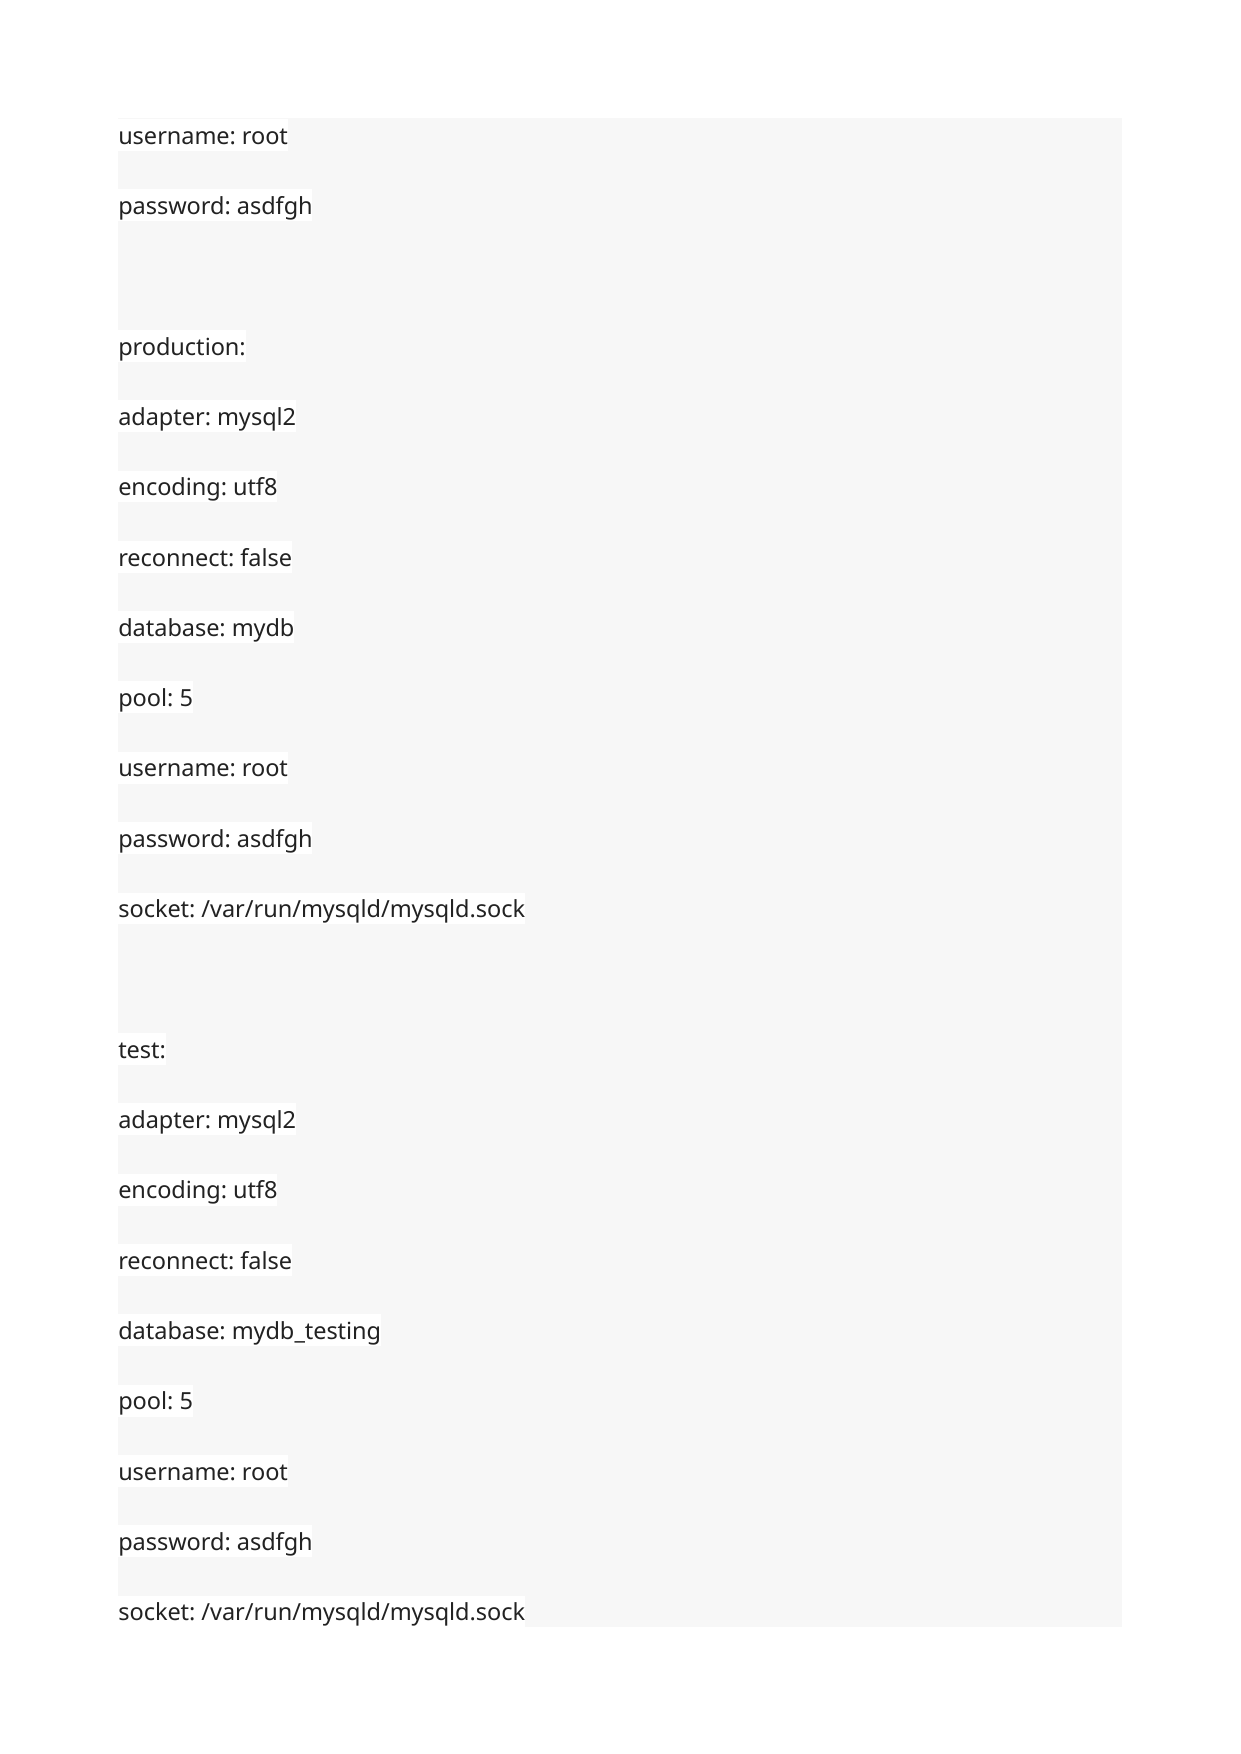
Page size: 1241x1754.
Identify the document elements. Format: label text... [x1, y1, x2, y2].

text username: root [118, 751, 1122, 784]
text password: asdfgh [118, 188, 1122, 221]
text password: asdfgh [118, 1524, 1122, 1557]
text encoding: utf8 [118, 470, 1122, 502]
text username: root [118, 118, 1122, 151]
text socket: /var/run/mysqld/mysqld.sock [118, 892, 1122, 924]
text test: [118, 1032, 1122, 1065]
text adapter: mysql2 [118, 399, 1122, 432]
text pool: 5 [118, 681, 1122, 713]
text reconnect: false [118, 540, 1122, 573]
text adapter: mysql2 [118, 1102, 1122, 1135]
text username: root [118, 1454, 1122, 1487]
text database: mydb [118, 610, 1122, 643]
text production: [118, 329, 1122, 362]
text reconnect: false [118, 1243, 1122, 1276]
text database: mydb_testing [118, 1313, 1122, 1346]
text pool: 5 [118, 1384, 1122, 1417]
text password: asdfgh [118, 821, 1122, 854]
text encoding: utf8 [118, 1173, 1122, 1206]
text socket: /var/run/mysqld/mysqld.sock [118, 1595, 1122, 1627]
